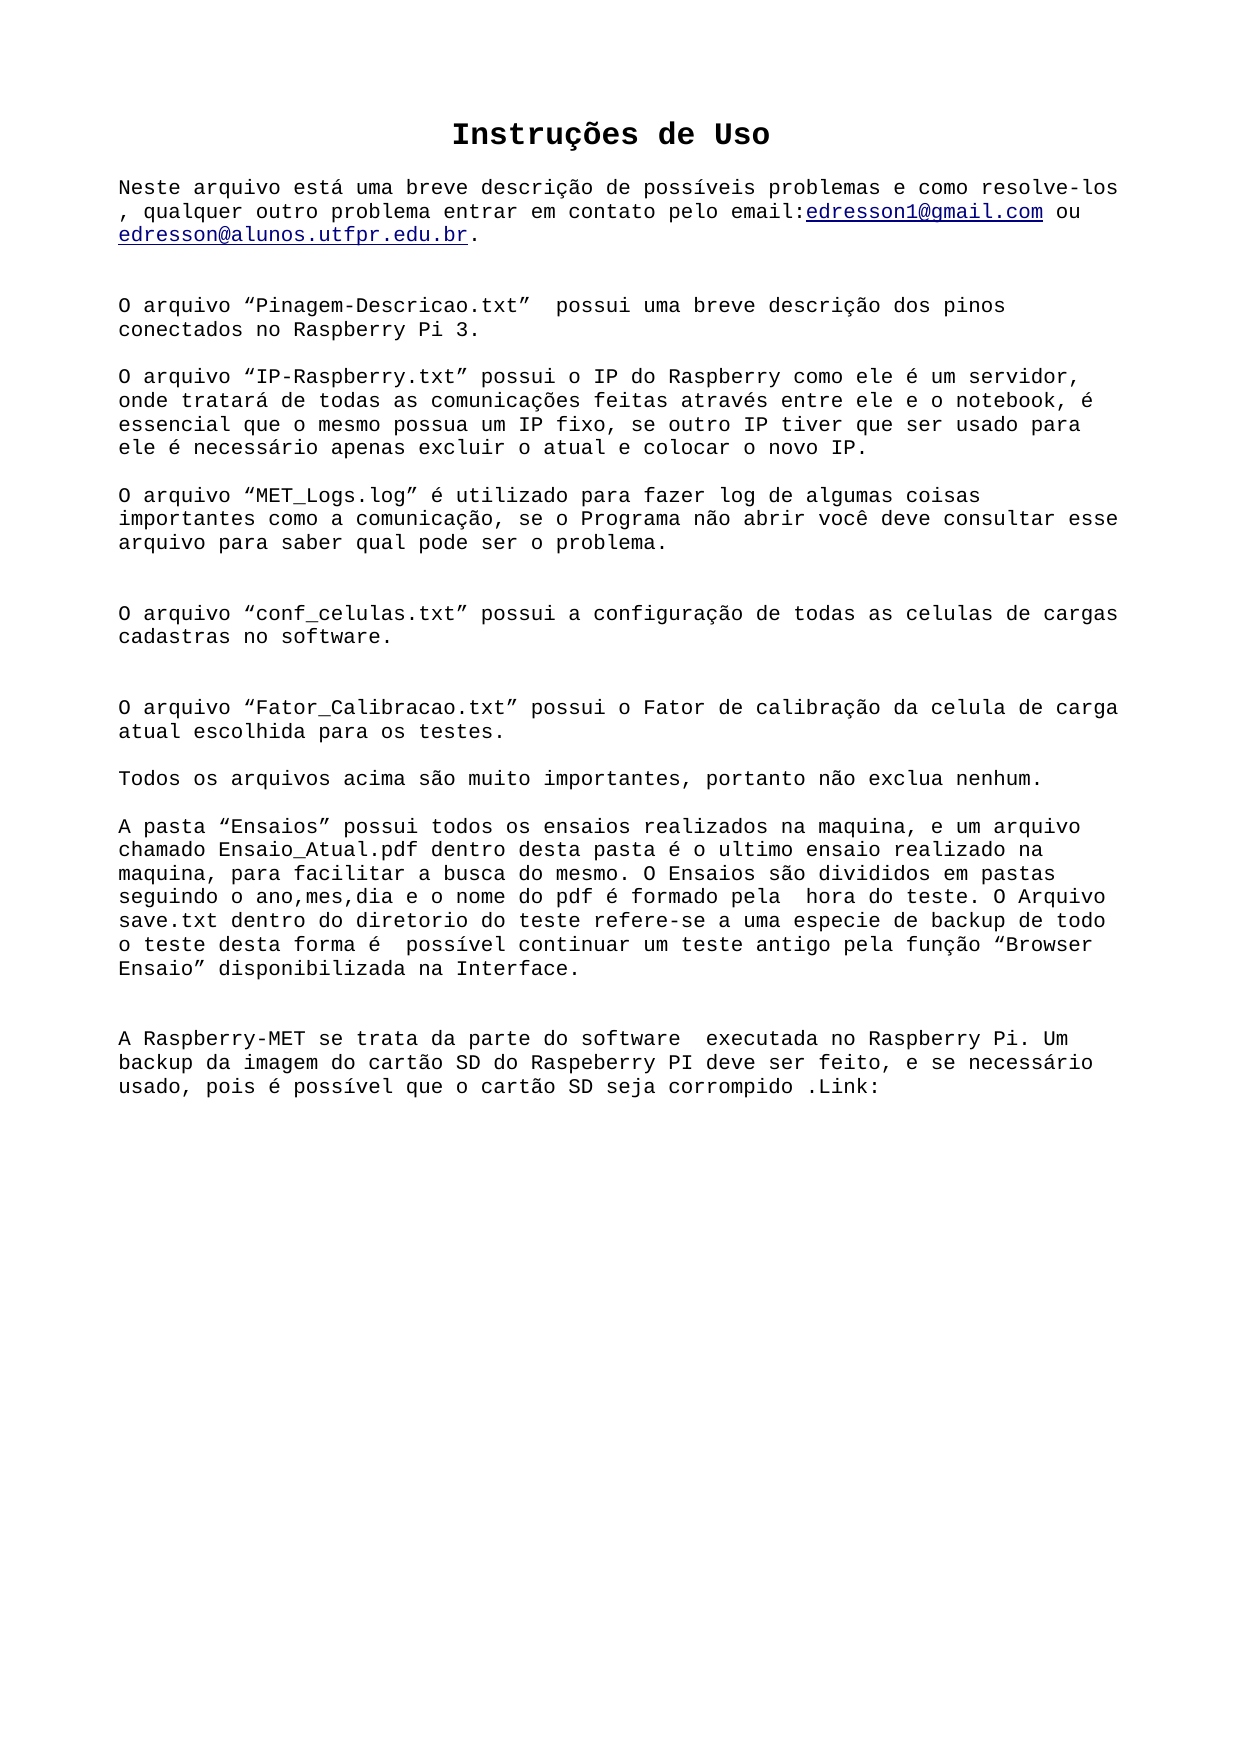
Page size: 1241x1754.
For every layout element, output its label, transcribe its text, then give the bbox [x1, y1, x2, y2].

text Todos os arquivos acima são muito importantes, portanto não exclua nenhum. [118, 768, 1122, 792]
text Neste arquivo está uma breve descrição de possíveis problemas e como resolve-los , qualquer outro problema entrar em contato pelo email:edresson1@gmail.com ou edresson@alunos.utfpr.edu.br. [118, 177, 1122, 248]
text O arquivo “MET_Logs.log” é utilizado para fazer log de algumas coisas importantes como a comunicação, se o Programa não abrir você deve consultar esse arquivo para saber qual pode ser o problema. [118, 484, 1122, 556]
text A Raspberry-MET se trata da parte do software executada no Raspberry Pi. Um backup da imagem do cartão SD do Raspeberry PI deve ser feito, e se necessário usado, pois é possível que o cartão SD seja corrompido .Link: [118, 1028, 1122, 1099]
text A pasta “Ensaios” possui todos os ensaios realizados na maquina, e um arquivo chamado Ensaio_Atual.pdf dentro desta pasta é o ultimo ensaio realizado na maquina, para facilitar a busca do mesmo. O Ensaios são divididos em pastas seguindo o ano,mes,dia e o nome do pdf é formado pela hora do teste. O Arquivo save.txt dentro do diretorio do teste refere-se a uma especie de backup de todo o teste desta forma é possível continuar um teste antigo pela função “Browser Ensaio” disponibilizada na Interface. [118, 816, 1122, 981]
text O arquivo “Fator_Calibracao.txt” possui o Fator de calibração da celula de carga atual escolhida para os testes. [118, 697, 1122, 745]
text Instruções de Uso [118, 118, 1122, 153]
text O arquivo “Pinagem-Descricao.txt” possui uma breve descrição dos pinos conectados no Raspberry Pi 3. [118, 295, 1122, 343]
text O arquivo “IP-Raspberry.txt” possui o IP do Raspberry como ele é um servidor, onde tratará de todas as comunicações feitas através entre ele e o notebook, é essencial que o mesmo possua um IP fixo, se outro IP tiver que ser usado para ele é necessário apenas excluir o atual e colocar o novo IP. [118, 366, 1122, 461]
text O arquivo “conf_celulas.txt” possui a configuração de todas as celulas de cargas cadastras no software. [118, 603, 1122, 650]
